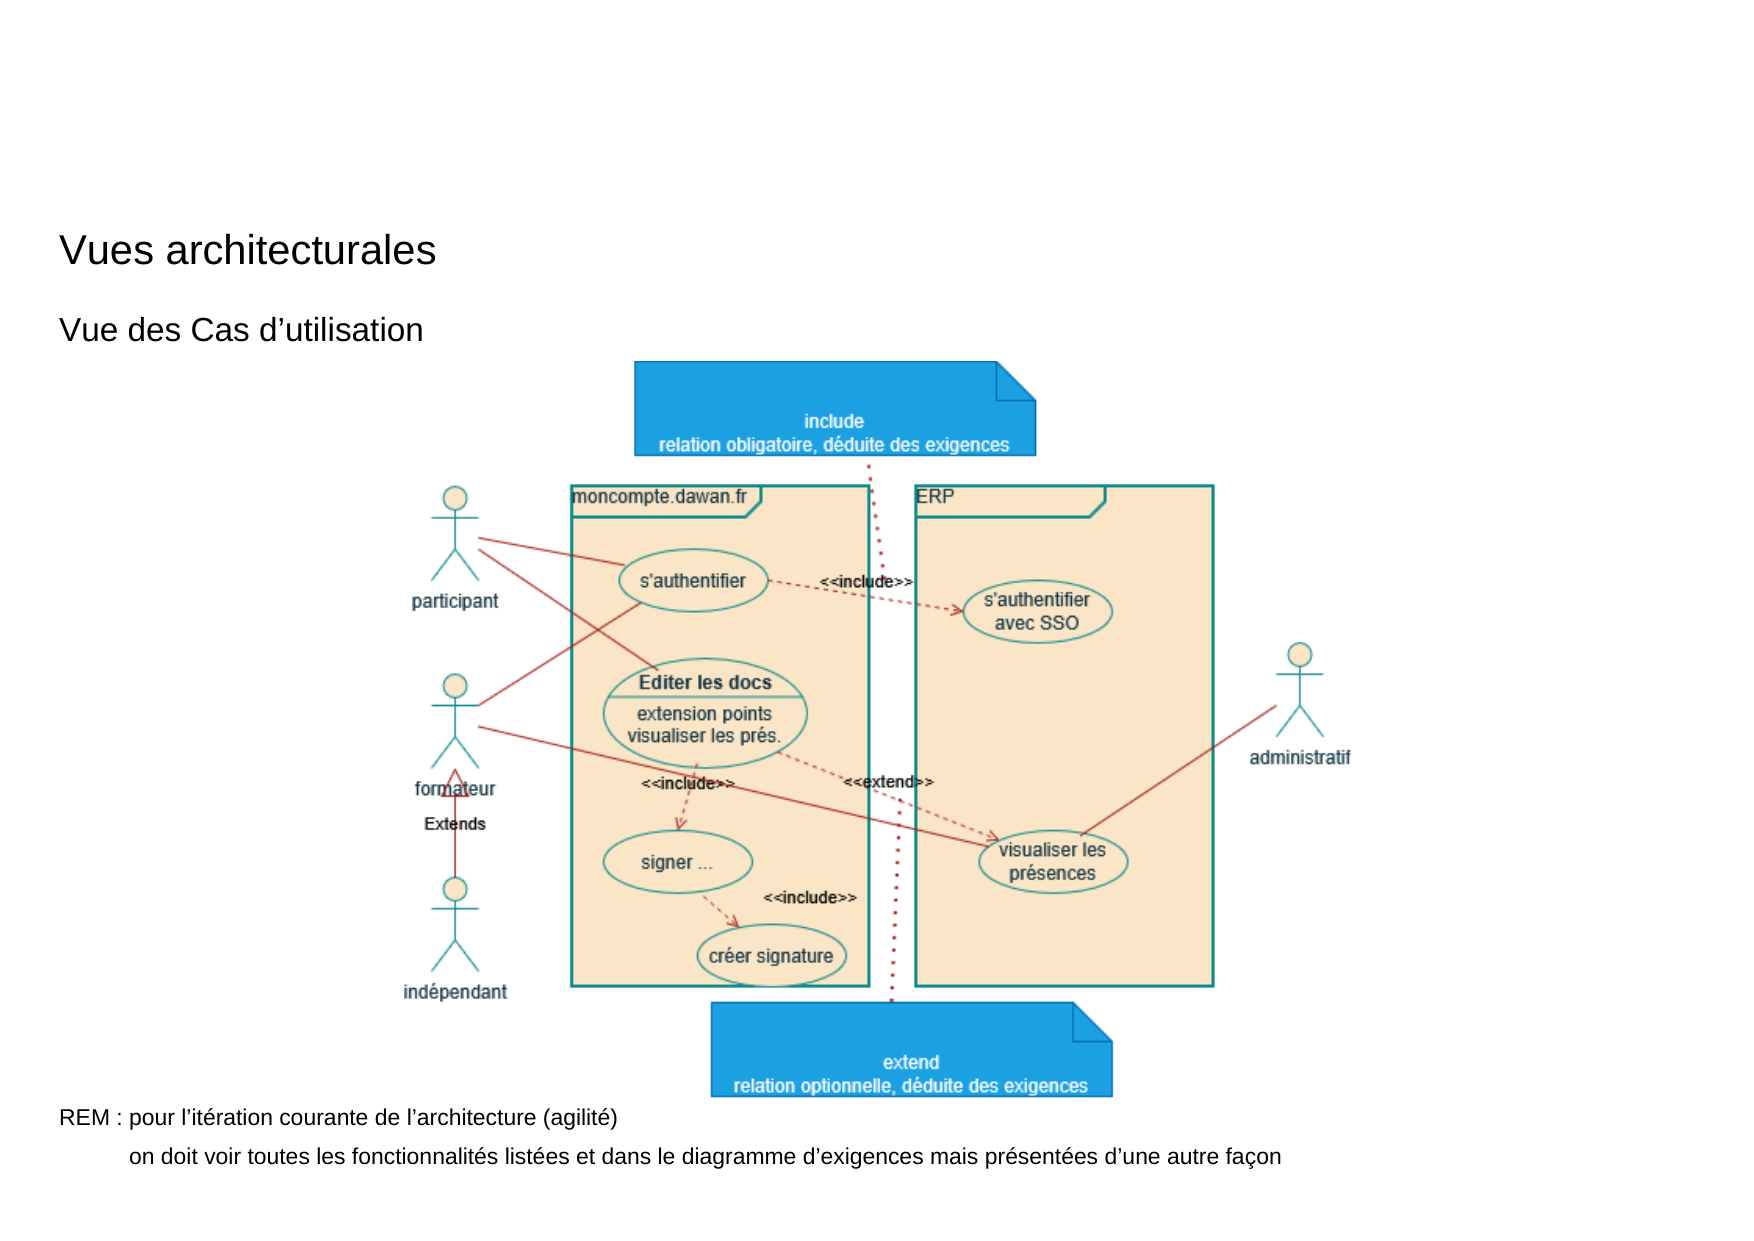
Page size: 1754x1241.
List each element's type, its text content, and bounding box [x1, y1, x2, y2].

subtitle REM : pour l’itération courante de l’architecture (agilité) [59, 1104, 1695, 1130]
subtitle Vues architecturales [59, 225, 1695, 273]
subtitle Vue des Cas d’utilisation [59, 310, 1695, 349]
picture [403, 361, 1351, 1099]
text on doit voir toutes les fonctionnalités listées et dans le diagramme d’exigences mais présentées d’une autre façon [59, 1143, 1695, 1169]
